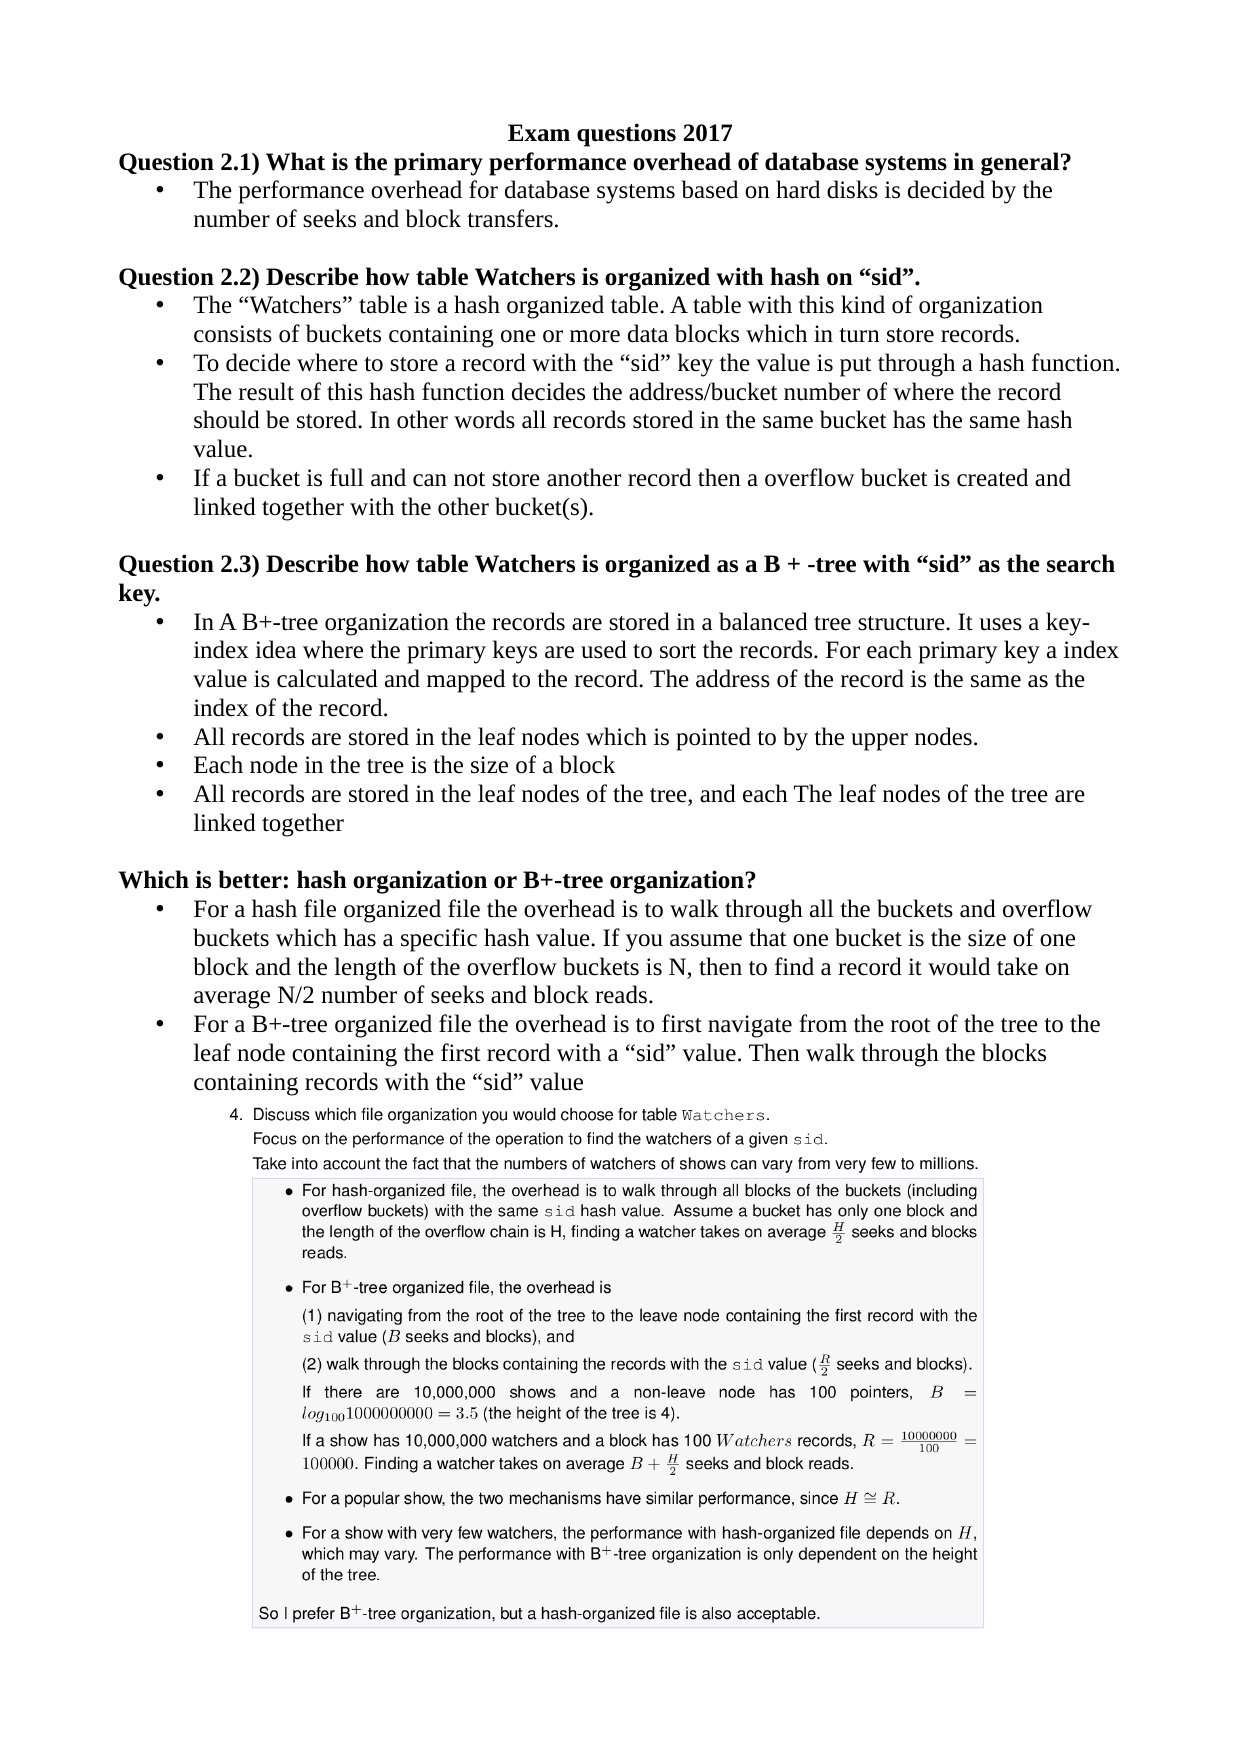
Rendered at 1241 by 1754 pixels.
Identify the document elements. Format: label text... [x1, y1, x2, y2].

picture [228, 1106, 1004, 1633]
list The “Watchers” table is a hash organized table. A table with this kind of organization consists of buckets containing one or more data blocks which in turn store records. [156, 291, 1122, 348]
list In A B+-tree organization the records are stored in a balanced tree structure. It uses a key-index idea where the primary keys are used to sort the records. For each primary key a index value is calculated and mapped to the record. The address of the record is the same as the index of the record. [156, 607, 1122, 722]
list All records are stored in the leaf nodes of the tree, and each The leaf nodes of the tree are linked together [156, 779, 1122, 837]
list All records are stored in the leaf nodes which is pointed to by the upper nodes. [156, 722, 1122, 751]
list The performance overhead for database systems based on hard disks is decided by the number of seeks and block transfers. [156, 176, 1122, 233]
text Which is better: hash organization or B+-tree organization? [118, 866, 1122, 894]
text Question 2.3) Describe how table Watchers is organized as a B + -tree with “sid” as the search key. [118, 549, 1122, 607]
list If a bucket is full and can not store another record then a overflow bucket is created and linked together with the other bucket(s). [156, 463, 1122, 521]
list Each node in the tree is the size of a block [156, 751, 1122, 779]
list For a hash file organized file the overhead is to walk through all the buckets and overflow buckets which has a specific hash value. If you assume that one bucket is the size of one block and the length of the overflow buckets is N, then to find a record it would take on average N/2 number of seeks and block reads. [156, 894, 1122, 1009]
list For a B+-tree organized file the overhead is to first navigate from the root of the tree to the leaf node containing the first record with a “sid” value. Then walk through the blocks containing records with the “sid” value [156, 1009, 1122, 1096]
text Question 2.1) What is the primary performance overhead of database systems in general? [118, 147, 1122, 176]
text Exam questions 2017 [118, 118, 1122, 147]
text Question 2.2) Describe how table Watchers is organized with hash on “sid”. [118, 262, 1122, 291]
list To decide where to store a record with the “sid” key the value is put through a hash function. The result of this hash function decides the address/bucket number of where the record should be stored. In other words all records stored in the same bucket has the same hash value. [156, 348, 1122, 463]
